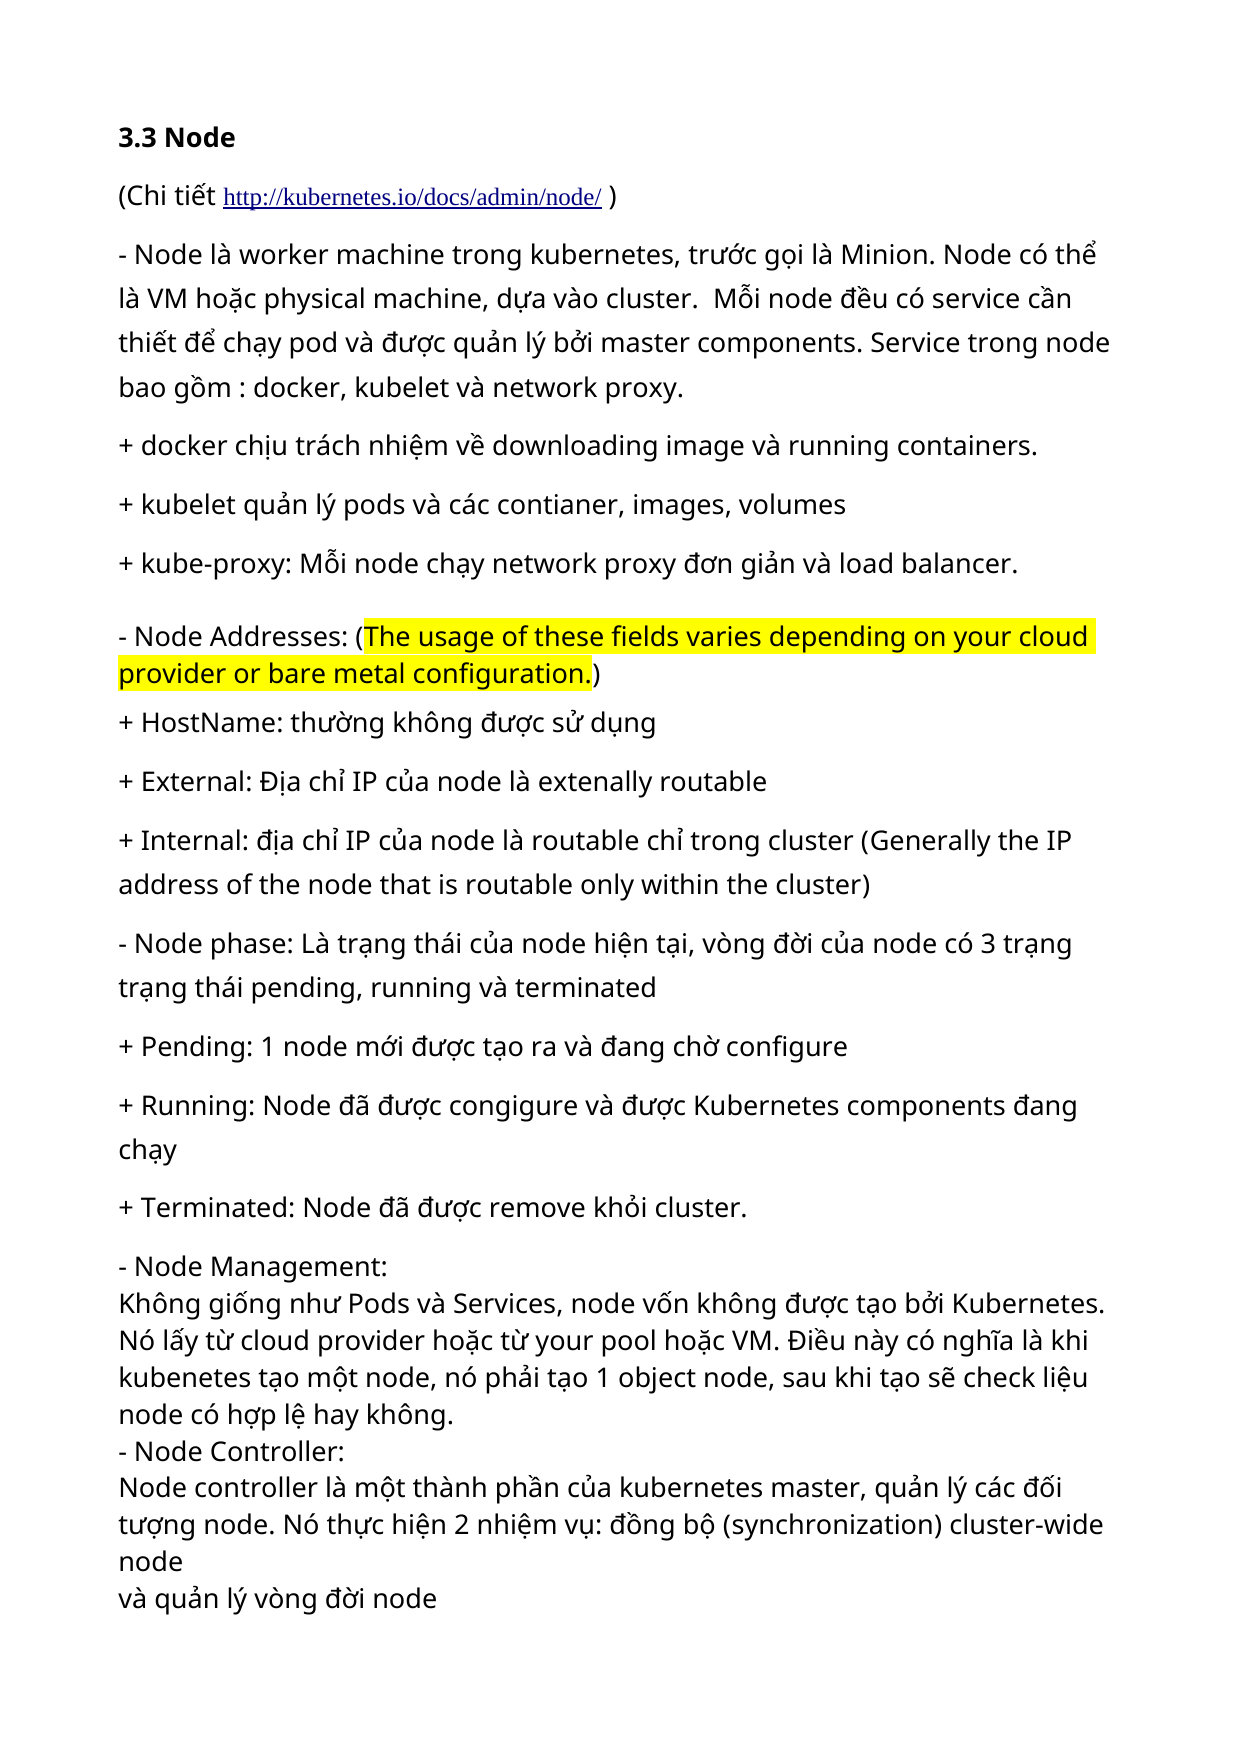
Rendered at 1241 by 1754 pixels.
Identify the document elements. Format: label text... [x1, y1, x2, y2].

subtitle - Node Addresses: (The usage of these fields varies depending on your cloud provider or bare metal configuration.) [118, 618, 1122, 691]
text - Node là worker machine trong kubernetes, trước gọi là Minion. Node có thể là VM hoặc physical machine, dựa vào cluster. Mỗi node đều có service cần thiết để chạy pod và được quản lý bởi master components. Service trong node bao gồm : docker, kubelet và network proxy. [118, 236, 1122, 405]
text và quản lý vòng đời node [118, 1579, 1122, 1616]
text + HostName: thường không được sử dụng [118, 704, 1122, 741]
text - Node Controller: [118, 1432, 1122, 1469]
text + Pending: 1 node mới được tạo ra và đang chờ configure [118, 1027, 1122, 1064]
text - Node Management: [118, 1248, 1122, 1284]
text 3.3 Node [118, 118, 1122, 155]
text + kubelet quản lý pods và các contianer, images, volumes [118, 486, 1122, 522]
text + kube-proxy: Mỗi node chạy network proxy đơn giản và load balancer. [118, 544, 1122, 581]
text + External: Địa chỉ IP của node là extenally routable [118, 763, 1122, 799]
text + Running: Node đã được congigure và được Kubernetes components đang chạy [118, 1086, 1122, 1167]
text (Chi tiết http://kubernetes.io/docs/admin/node/ ) [118, 177, 1122, 214]
text + docker chịu trách nhiệm về downloading image và running containers. [118, 427, 1122, 464]
text Node controller là một thành phần của kubernetes master, quản lý các đối tượng node. Nó thực hiện 2 nhiệm vụ: đồng bộ (synchronization) cluster-wide node [118, 1469, 1122, 1579]
text + Internal: địa chỉ IP của node là routable chỉ trong cluster (Generally the IP address of the node that is routable only within the cluster) [118, 821, 1122, 902]
text + Terminated: Node đã được remove khỏi cluster. [118, 1189, 1122, 1226]
text Không giống như Pods và Services, node vốn không được tạo bởi Kubernetes. Nó lấy từ cloud provider hoặc từ your pool hoặc VM. Điều này có nghĩa là khi kubenetes tạo một node, nó phải tạo 1 object node, sau khi tạo sẽ check liệu node có hợp lệ hay không. [118, 1284, 1122, 1432]
text - Node phase: Là trạng thái của node hiện tại, vòng đời của node có 3 trạng trạng thái pending, running và terminated [118, 924, 1122, 1005]
